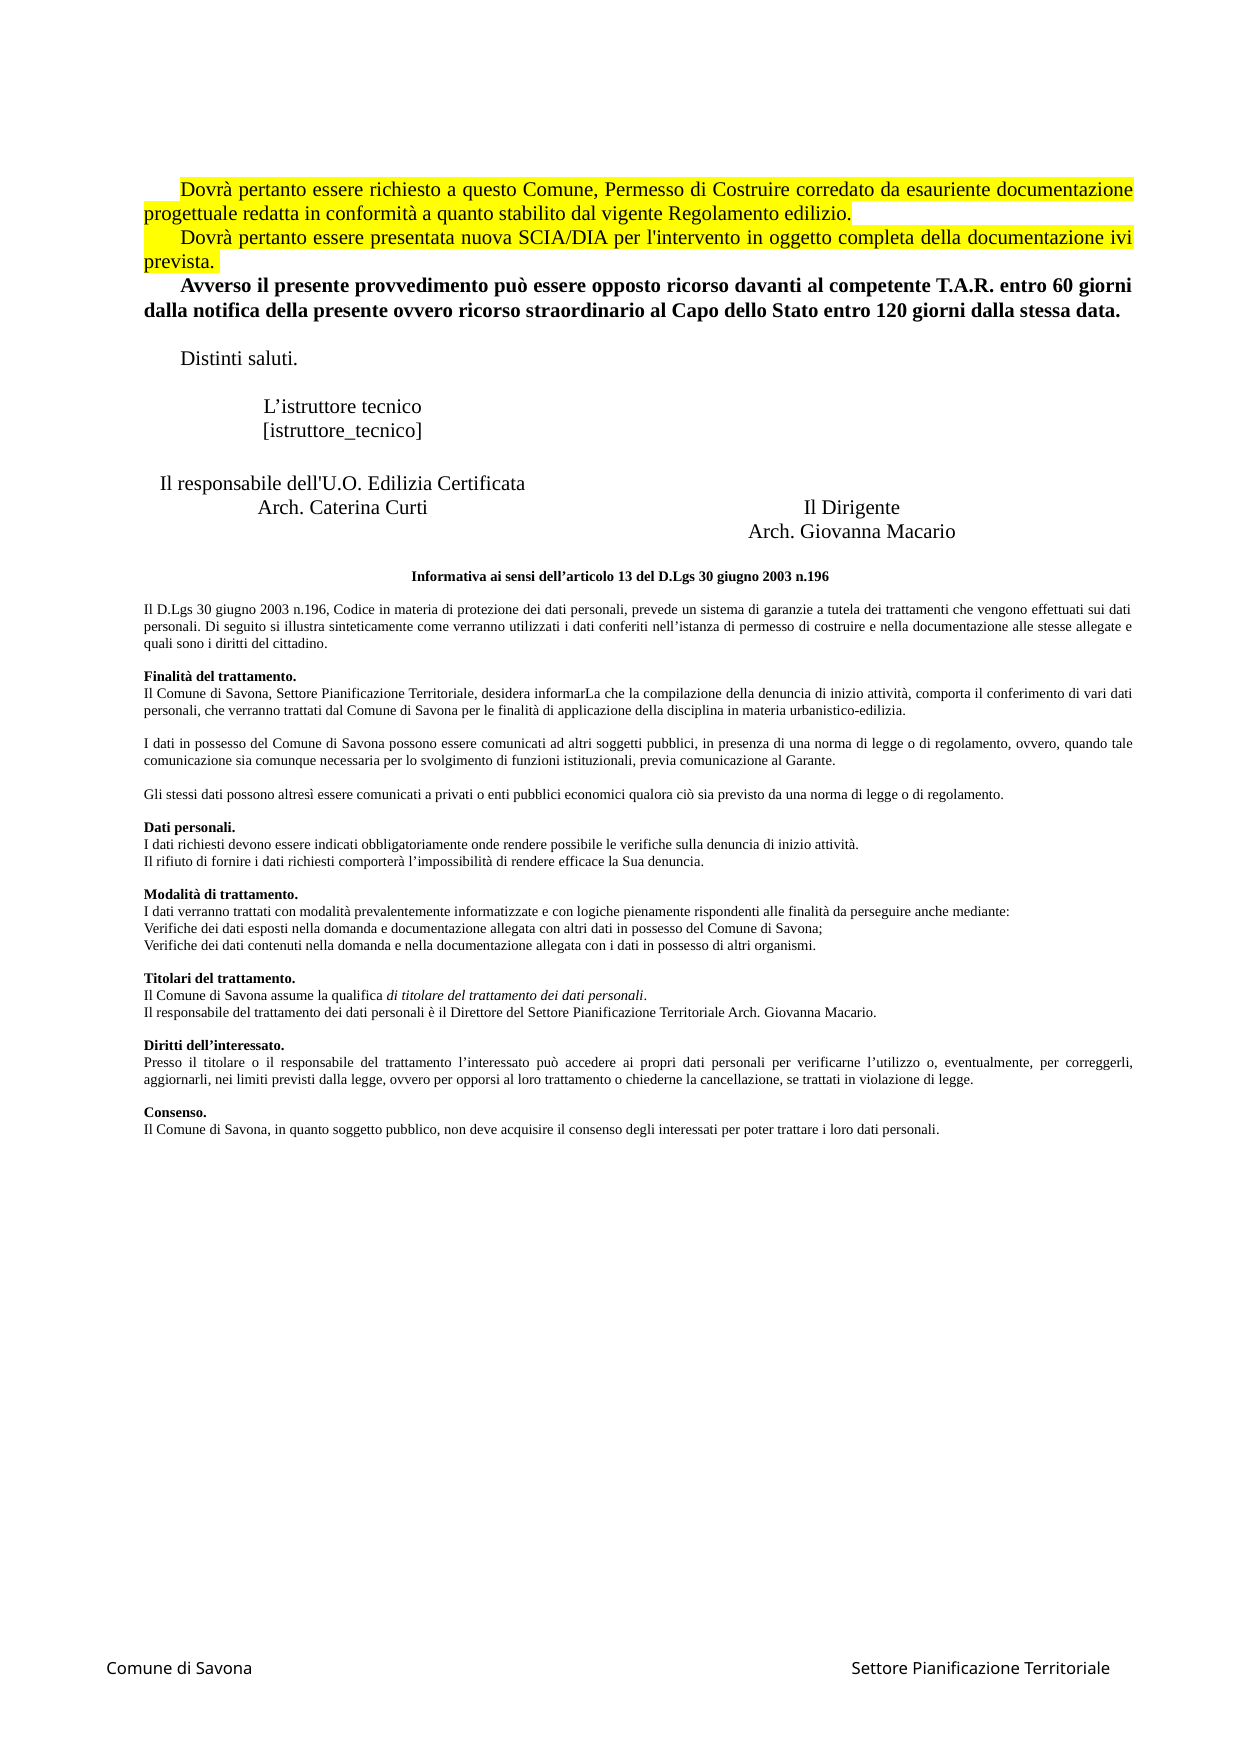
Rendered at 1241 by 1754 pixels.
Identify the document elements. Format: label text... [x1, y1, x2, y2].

text Dati personali. [144, 819, 1134, 836]
text Presso il titolare o il responsabile del trattamento l’interessato può accedere ai propri dati personali per verificarne l’utilizzo o, eventualmente, per correggerli, aggiornarli, nei limiti previsti dalla legge, ovvero per opporsi al loro trattamento o chiederne la cancellazione, se trattati in violazione di legge. [144, 1054, 1134, 1087]
text Verifiche dei dati contenuti nella domanda e nella documentazione allegata con i dati in possesso di altri organismi. [144, 936, 1134, 953]
text Il Comune di Savona, in quanto soggetto pubblico, non deve acquisire il consenso degli interessati per poter trattare i loro dati personali. [144, 1121, 1134, 1138]
text Il rifiuto di fornire i dati richiesti comporterà l’impossibilità di rendere efficace la Sua denuncia. [144, 853, 1134, 869]
table_header [549, 394, 1117, 447]
text Avverso il presente provvedimento può essere opposto ricorso davanti al competente T.A.R. entro 60 giorni dalla notifica della presente ovvero ricorso straordinario al Capo dello Stato entro 120 giorni dalla stessa data. [144, 273, 1134, 322]
text Distinti saluti. [106, 346, 1134, 370]
text I dati richiesti devono essere indicati obbligatoriamente onde rendere possibile le verifiche sulla denuncia di inizio attività. [144, 836, 1134, 853]
text Verifiche dei dati esposti nella domanda e documentazione allegata con altri dati in possesso del Comune di Savona; [144, 920, 1134, 936]
text Gli stessi dati possono altresì essere comunicati a privati o enti pubblici economici qualora ciò sia previsto da una norma di legge o di regolamento. [144, 786, 1134, 802]
subtitle Informativa ai sensi dell’articolo 13 del D.Lgs 30 giugno 2003 n.196 [106, 567, 1134, 584]
text Dovrà pertanto essere richiesto a questo Comune, Permesso di Costruire corredato da esauriente documentazione progettuale redatta in conformità a quanto stabilito dal vigente Regolamento edilizio. [144, 177, 1134, 225]
text I dati verranno trattati con modalità prevalentemente informatizzate e con logiche pienamente rispondenti alle finalità da perseguire anche mediante: [144, 903, 1134, 920]
text Consenso. [144, 1104, 1134, 1121]
text Modalità di trattamento. [144, 886, 1134, 903]
text I dati in possesso del Comune di Savona possono essere comunicati ad altri soggetti pubblici, in presenza di una norma di legge o di regolamento, ovvero, quando tale comunicazione sia comunque necessaria per lo svolgimento di funzioni istituzionali, previa comunicazione al Garante. [144, 735, 1134, 769]
text Il Comune di Savona assume la qualifica di titolare del trattamento dei dati personali. [144, 987, 1134, 1003]
table_header L’istruttore tecnico [istruttore_tecnico] [99, 394, 548, 447]
text Diritti dell’interessato. [144, 1037, 1134, 1054]
text Il D.Lgs 30 giugno 2003 n.196, Codice in materia di protezione dei dati personali, prevede un sistema di garanzie a tutela dei trattamenti che vengono effettuati sui dati personali. Di seguito si illustra sinteticamente come verranno utilizzati i dati conferiti nell’istanza di permesso di costruire e nella documentazione alle stesse allegate e quali sono i diritti del cittadino. [144, 601, 1134, 651]
text Titolari del trattamento. [144, 970, 1134, 987]
table_cell Il responsabile dell'U.O. Edilizia Certificata Arch. Caterina Curti [99, 447, 548, 543]
text Dovrà pertanto essere presentata nuova SCIA/DIA per l'intervento in oggetto completa della documentazione ivi prevista. [144, 225, 1134, 273]
text Finalità del trattamento. [106, 668, 1134, 685]
text Il responsabile del trattamento dei dati personali è il Direttore del Settore Pianificazione Territoriale Arch. Giovanna Macario. [144, 1003, 1134, 1020]
table_cell Il Dirigente Arch. Giovanna Macario [549, 447, 1117, 543]
text Il Comune di Savona, Settore Pianificazione Territoriale, desidera informarLa che la compilazione della denuncia di inizio attività, comporta il conferimento di vari dati personali, che verranno trattati dal Comune di Savona per le finalità di applicazione della disciplina in materia urbanistico-edilizia. [144, 685, 1134, 718]
